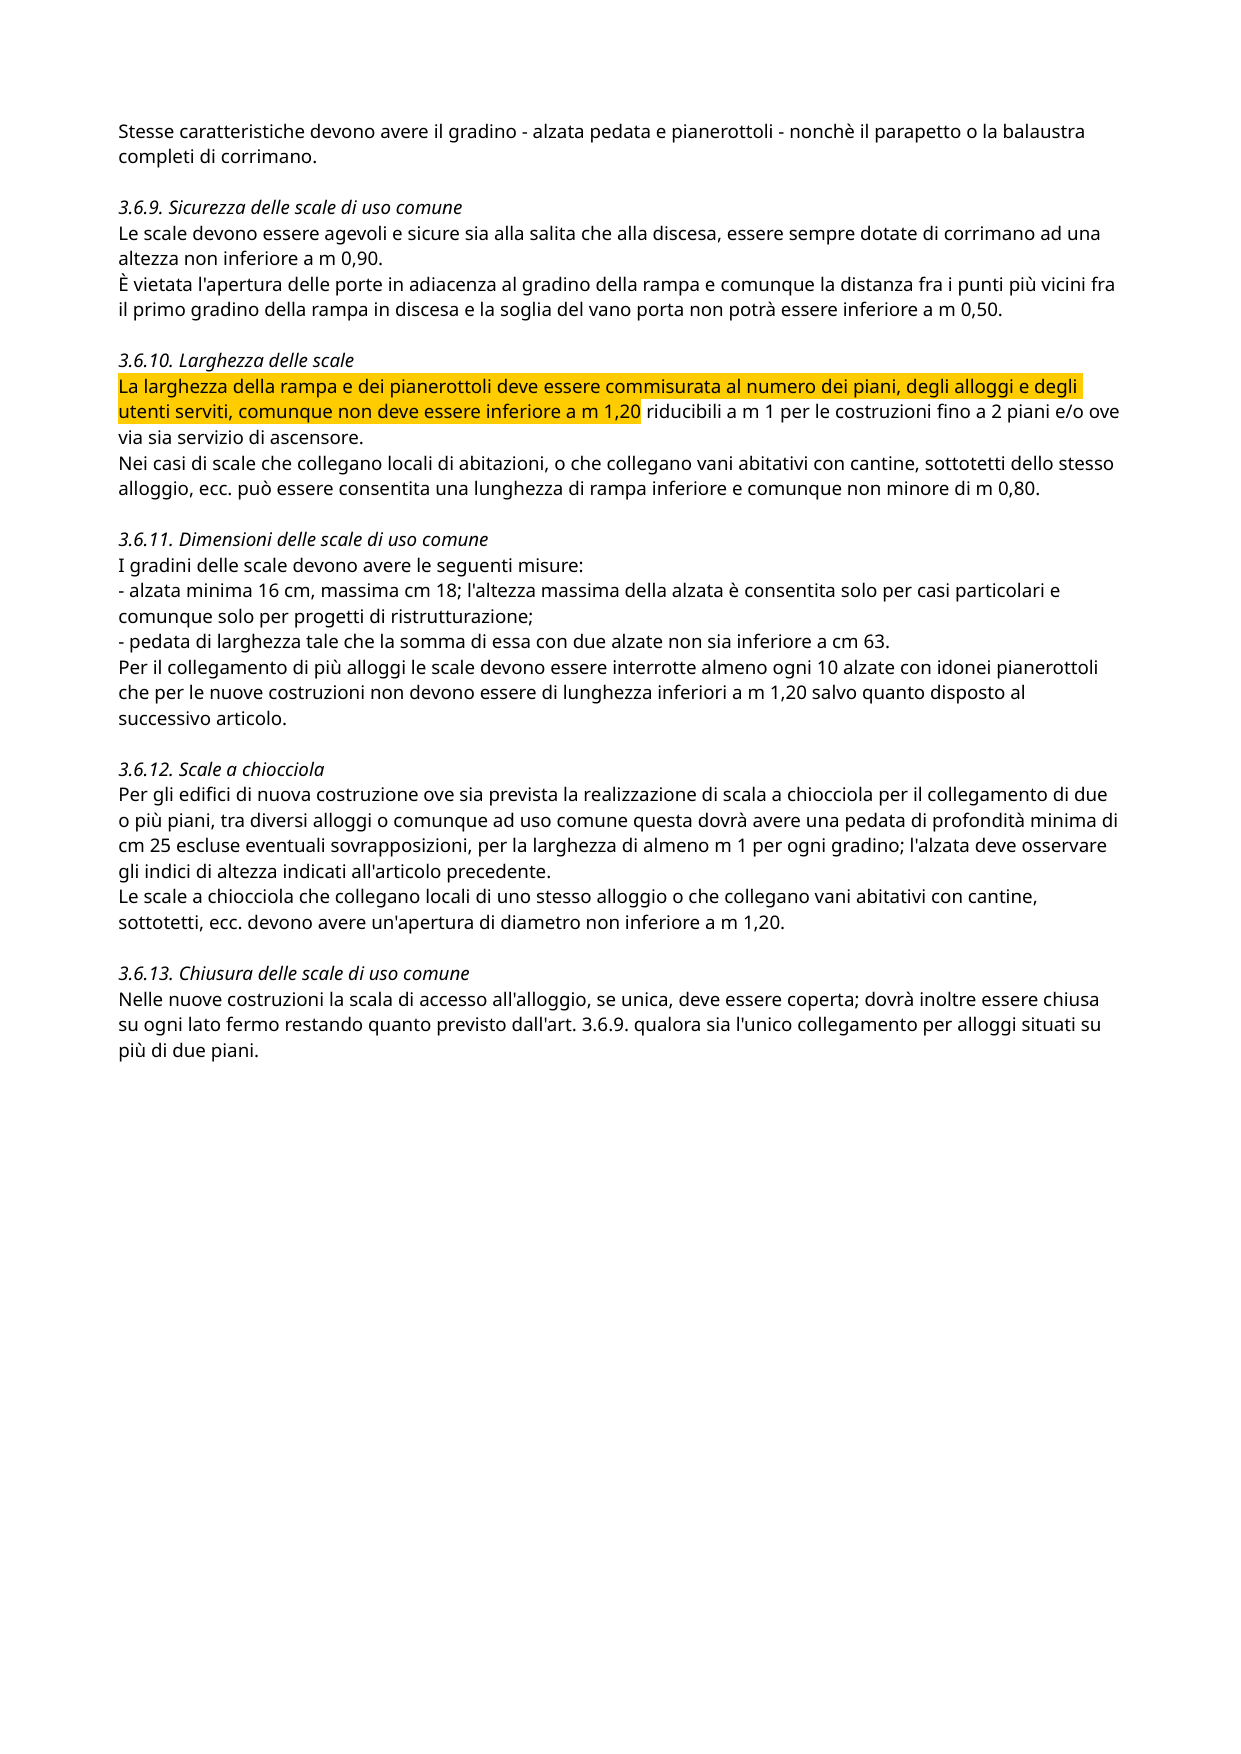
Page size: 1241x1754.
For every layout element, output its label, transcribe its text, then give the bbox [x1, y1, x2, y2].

text Per gli edifici di nuova costruzione ove sia prevista la realizzazione di scala a chiocciola per il collegamento di due o più piani, tra diversi alloggi o comunque ad uso comune questa dovrà avere una pedata di profondità minima di cm 25 escluse eventuali sovrapposizioni, per la larghezza di almeno m 1 per ogni gradino; l'alzata deve osservare gli indici di altezza indicati all'articolo precedente. [118, 782, 1122, 884]
text - alzata minima 16 cm, massima cm 18; l'altezza massima della alzata è consentita solo per casi particolari e comunque solo per progetti di ristrutturazione; [118, 577, 1122, 628]
text 3.6.11. Dimensioni delle scale di uso comune [118, 526, 1122, 552]
text È vietata l'apertura delle porte in adiacenza al gradino della rampa e comunque la distanza fra i punti più vicini fra il primo gradino della rampa in discesa e la soglia del vano porta non potrà essere inferiore a m 0,50. [118, 271, 1122, 322]
text Nelle nuove costruzioni la scala di accesso all'alloggio, se unica, deve essere coperta; dovrà inoltre essere chiusa su ogni lato fermo restando quanto previsto dall'art. 3.6.9. qualora sia l'unico collegamento per alloggi situati su più di due piani. [118, 986, 1122, 1062]
text Nei casi di scale che collegano locali di abitazioni, o che collegano vani abitativi con cantine, sottotetti dello stesso alloggio, ecc. può essere consentita una lunghezza di rampa inferiore e comunque non minore di m 0,80. [118, 450, 1122, 501]
text 3.6.10. Larghezza delle scale [118, 348, 1122, 373]
text successivo articolo. [118, 705, 1122, 731]
text 3.6.12. Scale a chiocciola [118, 756, 1122, 782]
text Per il collegamento di più alloggi le scale devono essere interrotte almeno ogni 10 alzate con idonei pianerottoli che per le nuove costruzioni non devono essere di lunghezza inferiori a m 1,20 salvo quanto disposto al [118, 654, 1122, 705]
text Le scale a chiocciola che collegano locali di uno stesso alloggio o che collegano vani abitativi con cantine, sottotetti, ecc. devono avere un'apertura di diametro non inferiore a m 1,20. [118, 884, 1122, 935]
text Le scale devono essere agevoli e sicure sia alla salita che alla discesa, essere sempre dotate di corrimano ad una altezza non inferiore a m 0,90. [118, 220, 1122, 271]
text Stesse caratteristiche devono avere il gradino - alzata pedata e pianerottoli - nonchè il parapetto o la balaustra completi di corrimano. [118, 118, 1122, 169]
text La larghezza della rampa e dei pianerottoli deve essere commisurata al numero dei piani, degli alloggi e degli utenti serviti, comunque non deve essere inferiore a m 1,20 riducibili a m 1 per le costruzioni fino a 2 piani e/o ove via sia servizio di ascensore. [118, 373, 1122, 450]
text - pedata di larghezza tale che la somma di essa con due alzate non sia inferiore a cm 63. [118, 628, 1122, 654]
text I gradini delle scale devono avere le seguenti misure: [118, 552, 1122, 577]
text 3.6.9. Sicurezza delle scale di uso comune [118, 195, 1122, 220]
text 3.6.13. Chiusura delle scale di uso comune [118, 960, 1122, 986]
